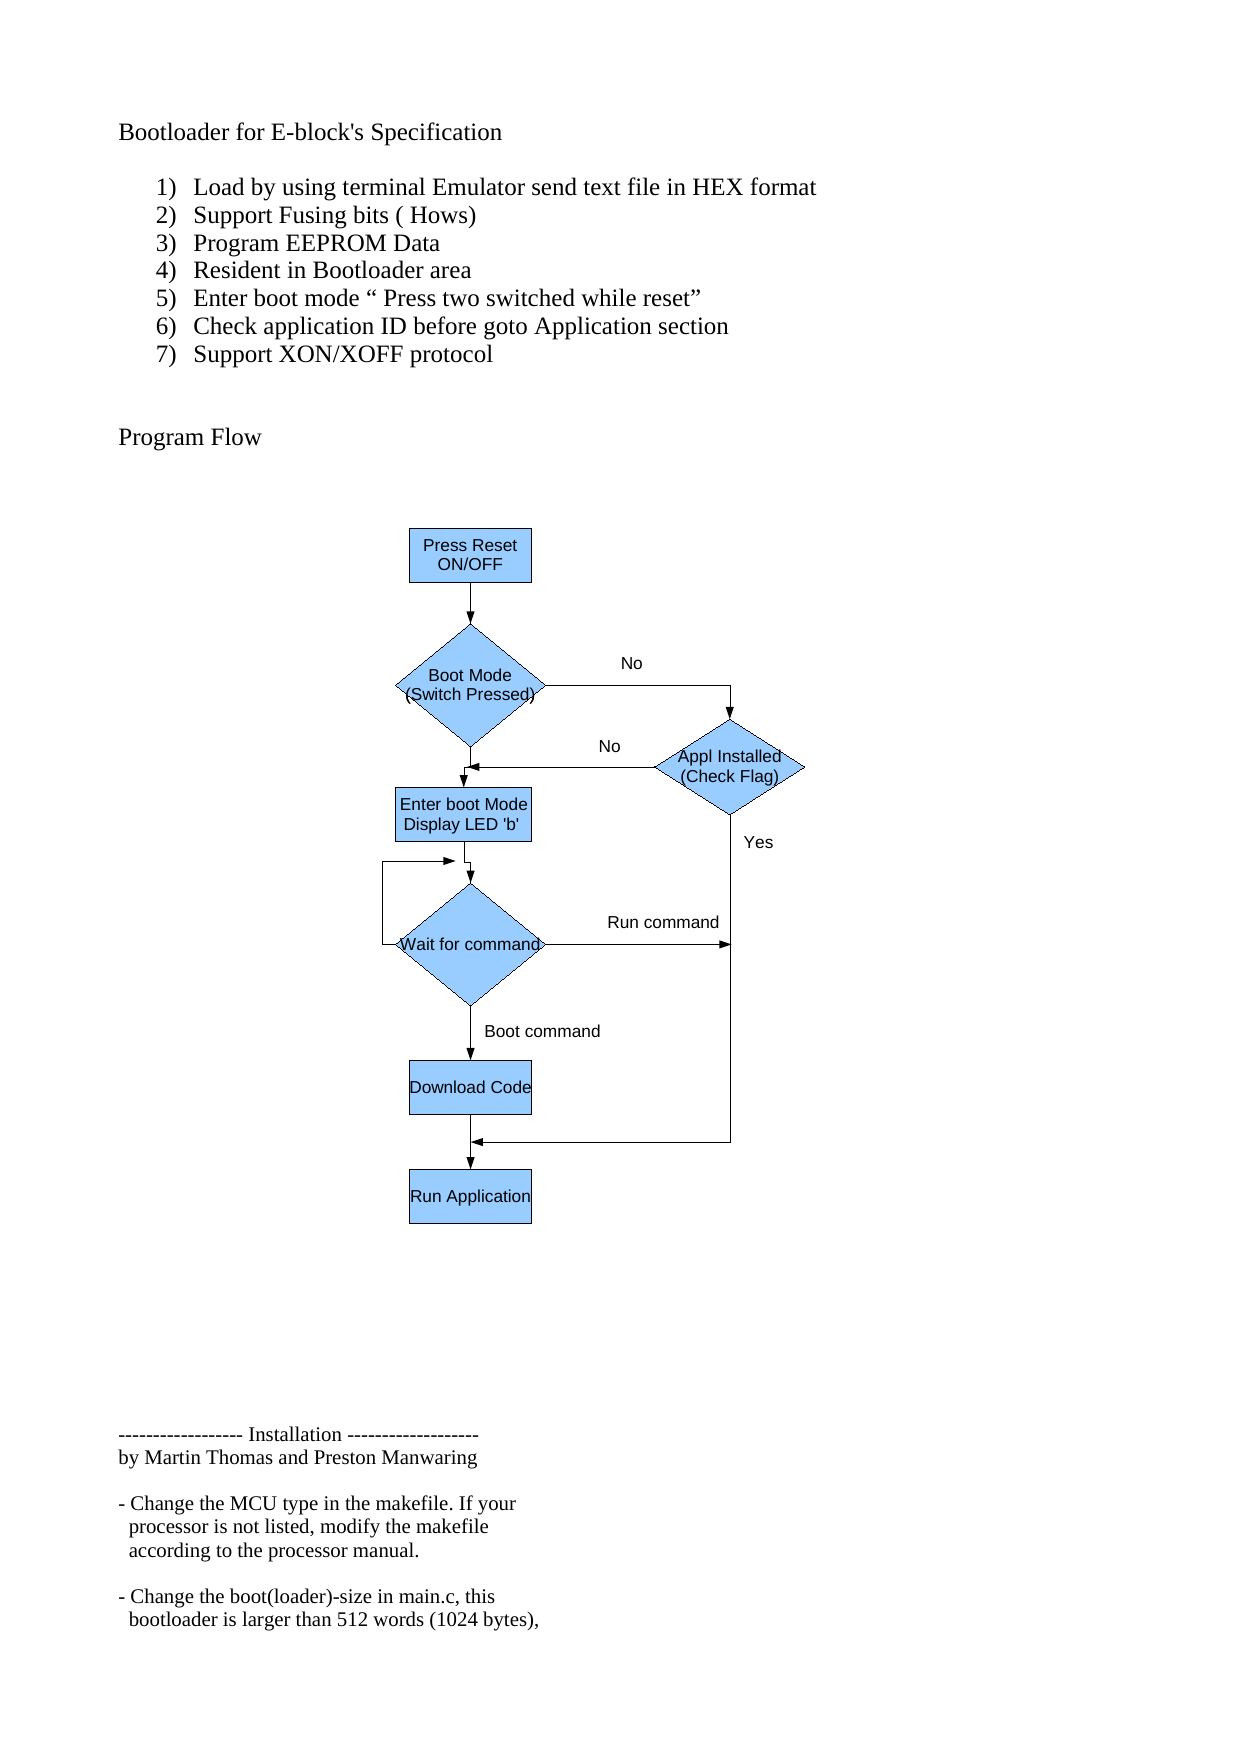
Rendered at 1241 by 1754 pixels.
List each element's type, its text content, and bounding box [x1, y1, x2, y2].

text Bootloader for E-block's Specification [118, 118, 1122, 146]
text bootloader is larger than 512 words (1024 bytes), [118, 1608, 1122, 1631]
list Check application ID before goto Application section [156, 312, 1122, 340]
text Program Flow [118, 423, 1122, 451]
list Support XON/XOFF protocol [156, 340, 1122, 367]
text - Change the MCU type in the makefile. If your [118, 1492, 1122, 1515]
text according to the processor manual. [118, 1538, 1122, 1562]
list Enter boot mode “ Press two switched while reset” [156, 284, 1122, 312]
text by Martin Thomas and Preston Manwaring [118, 1446, 1122, 1469]
list Load by using terminal Emulator send text file in HEX format [156, 173, 1122, 201]
text ------------------ Installation ------------------- [118, 1423, 1122, 1446]
list Resident in Bootloader area [156, 257, 1122, 284]
text processor is not listed, modify the makefile [118, 1515, 1122, 1538]
text - Change the boot(loader)-size in main.c, this [118, 1585, 1122, 1608]
list Support Fusing bits ( Hows) [156, 201, 1122, 229]
list Program EEPROM Data [156, 229, 1122, 257]
